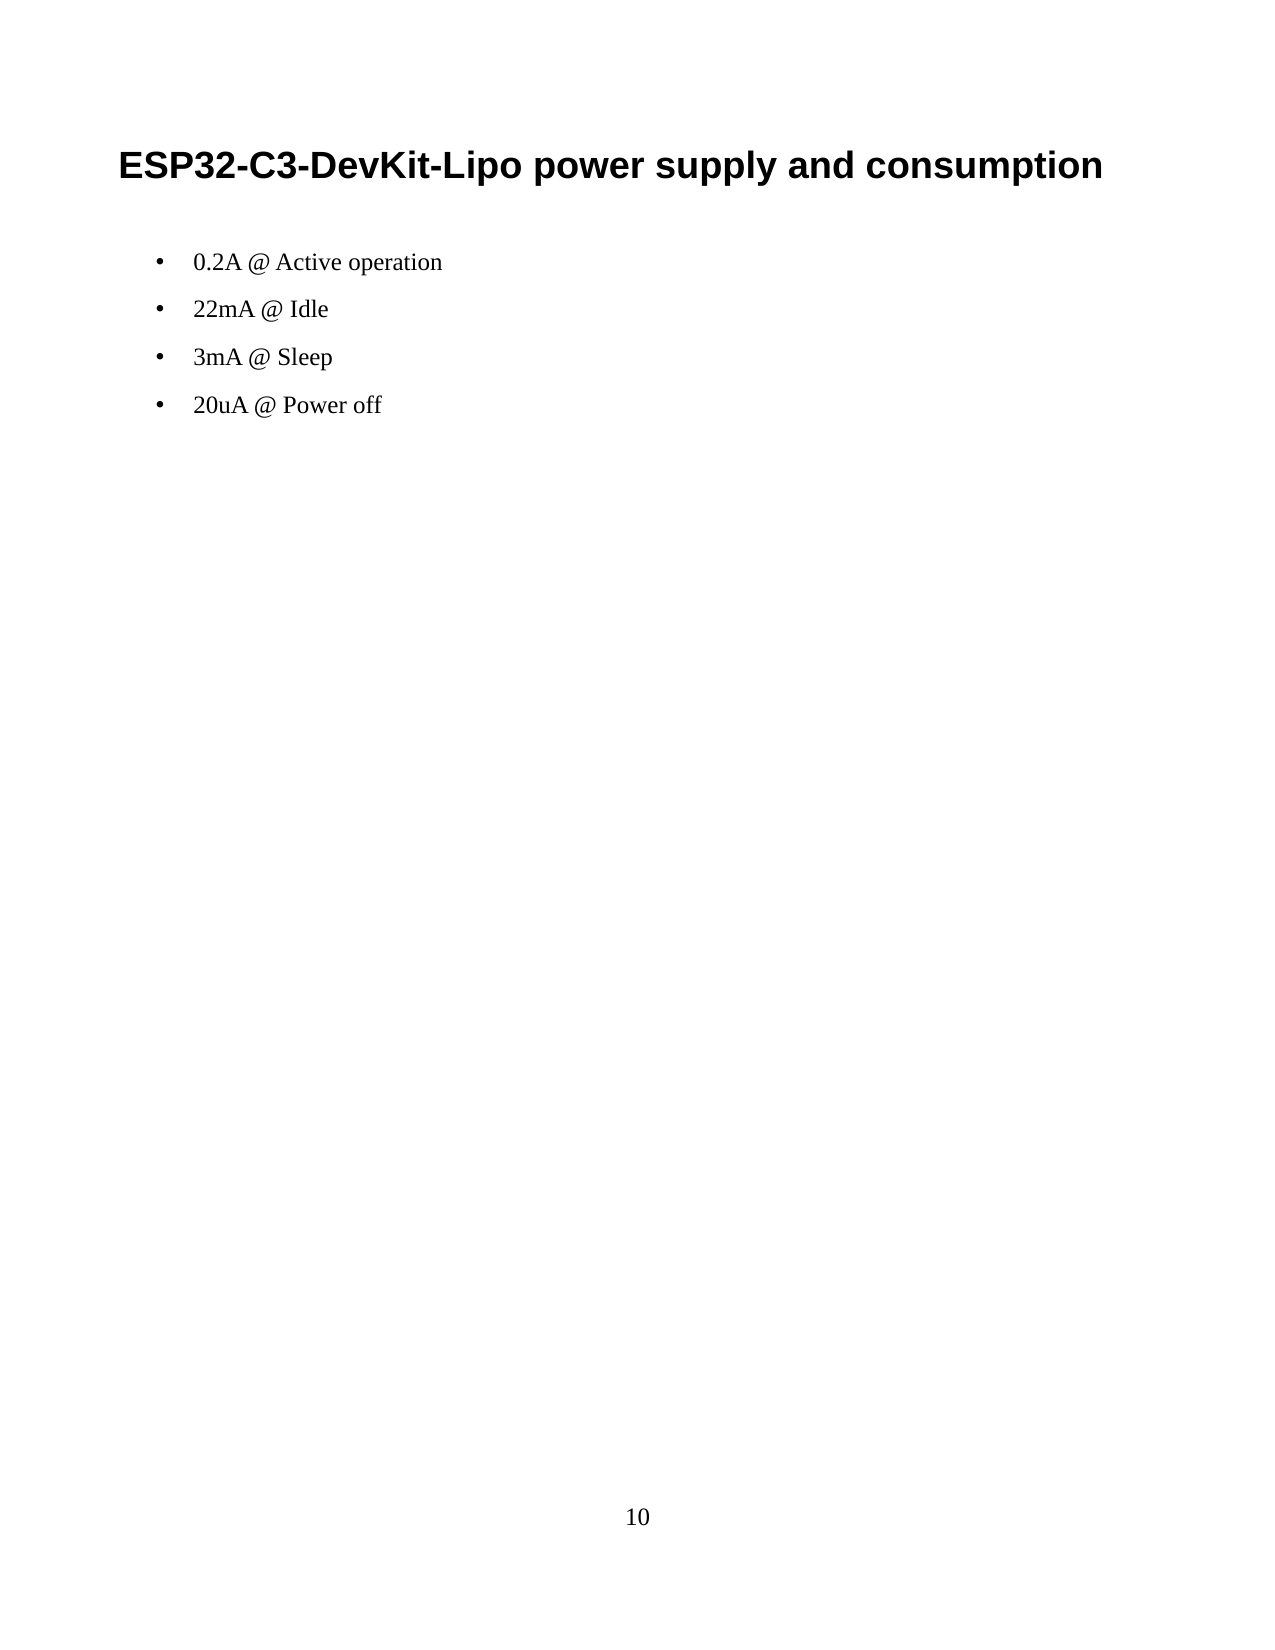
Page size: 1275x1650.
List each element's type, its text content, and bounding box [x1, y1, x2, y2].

list 0.2A @ Active operation [156, 247, 1157, 276]
list 20uA @ Power off [156, 390, 1157, 418]
subtitle ESP32-C3-DevKit-Lipo power supply and consumption [118, 143, 1157, 187]
list 22mA @ Idle [156, 294, 1157, 323]
list 3mA @ Sleep [156, 342, 1157, 371]
